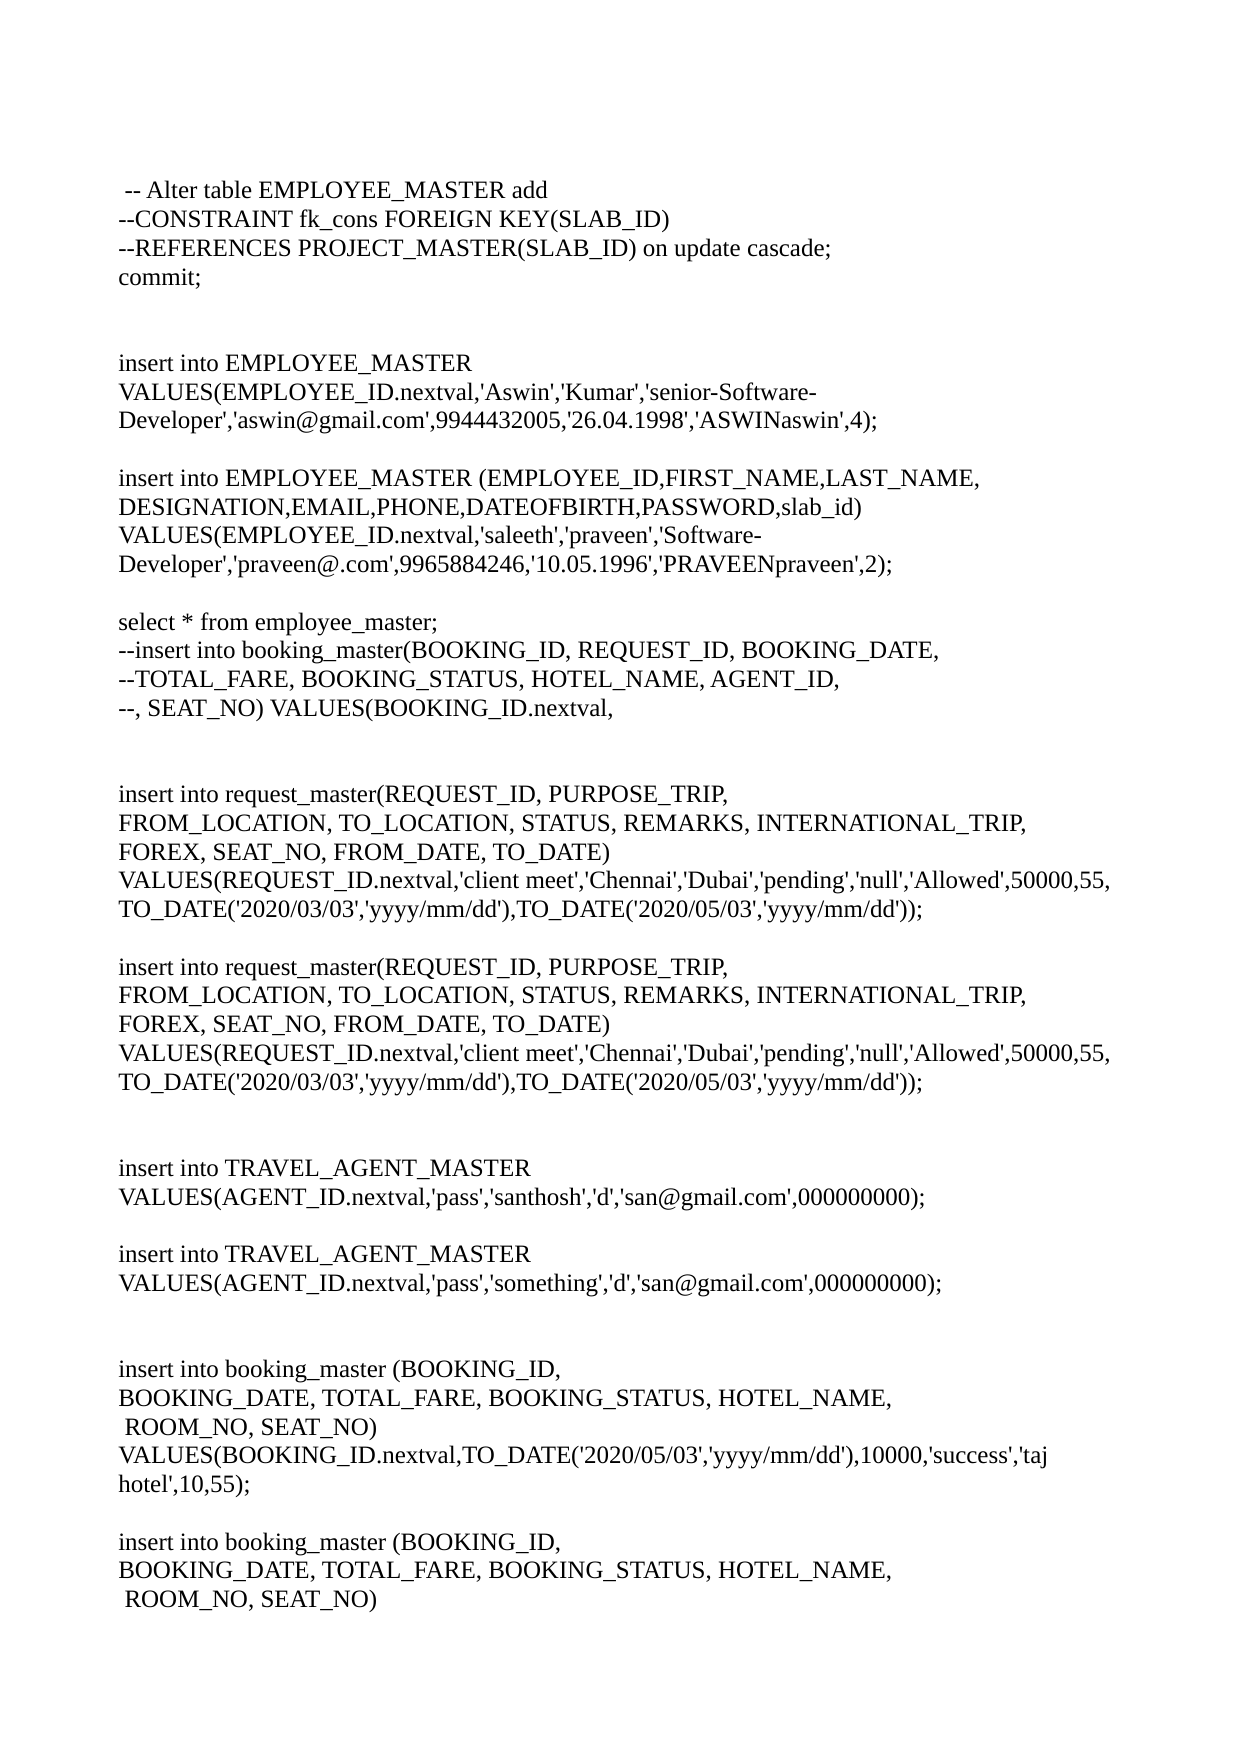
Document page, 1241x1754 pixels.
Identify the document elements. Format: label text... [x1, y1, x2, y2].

text --, SEAT_NO) VALUES(BOOKING_ID.nextval, [118, 693, 1122, 722]
text ROOM_NO, SEAT_NO) [118, 1412, 1122, 1441]
text BOOKING_DATE, TOTAL_FARE, BOOKING_STATUS, HOTEL_NAME, [118, 1383, 1122, 1412]
text TO_DATE('2020/03/03','yyyy/mm/dd'),TO_DATE('2020/05/03','yyyy/mm/dd')); [118, 1067, 1122, 1096]
text VALUES(BOOKING_ID.nextval,TO_DATE('2020/05/03','yyyy/mm/dd'),10000,'success','taj hotel',10,55); [118, 1441, 1122, 1498]
text FROM_LOCATION, TO_LOCATION, STATUS, REMARKS, INTERNATIONAL_TRIP, [118, 808, 1122, 837]
text insert into EMPLOYEE_MASTER [118, 348, 1122, 377]
text ROOM_NO, SEAT_NO) [118, 1584, 1122, 1613]
text insert into TRAVEL_AGENT_MASTER VALUES(AGENT_ID.nextval,'pass','santhosh','d','san@gmail.com',000000000); [118, 1153, 1122, 1211]
text VALUES(REQUEST_ID.nextval,'client meet','Chennai','Dubai','pending','null','Allowed',50000,55, [118, 866, 1122, 894]
text BOOKING_DATE, TOTAL_FARE, BOOKING_STATUS, HOTEL_NAME, [118, 1556, 1122, 1584]
text commit; [118, 262, 1122, 291]
text --REFERENCES PROJECT_MASTER(SLAB_ID) on update cascade; [118, 233, 1122, 262]
text insert into request_master(REQUEST_ID, PURPOSE_TRIP, [118, 779, 1122, 808]
text VALUES(EMPLOYEE_ID.nextval,'saleeth','praveen','Software-Developer','praveen@.com',9965884246,'10.05.1996','PRAVEENpraveen',2); [118, 521, 1122, 578]
text -- Alter table EMPLOYEE_MASTER add [118, 176, 1122, 204]
text DESIGNATION,EMAIL,PHONE,DATEOFBIRTH,PASSWORD,slab_id) [118, 492, 1122, 521]
text --insert into booking_master(BOOKING_ID, REQUEST_ID, BOOKING_DATE, [118, 636, 1122, 664]
text insert into EMPLOYEE_MASTER (EMPLOYEE_ID,FIRST_NAME,LAST_NAME, [118, 463, 1122, 492]
text select * from employee_master; [118, 607, 1122, 636]
text TO_DATE('2020/03/03','yyyy/mm/dd'),TO_DATE('2020/05/03','yyyy/mm/dd')); [118, 894, 1122, 923]
text FROM_LOCATION, TO_LOCATION, STATUS, REMARKS, INTERNATIONAL_TRIP, [118, 981, 1122, 1009]
text insert into request_master(REQUEST_ID, PURPOSE_TRIP, [118, 952, 1122, 981]
text VALUES(EMPLOYEE_ID.nextval,'Aswin','Kumar','senior-Software-Developer','aswin@gmail.com',9944432005,'26.04.1998','ASWINaswin',4); [118, 377, 1122, 434]
text insert into booking_master (BOOKING_ID, [118, 1354, 1122, 1383]
text FOREX, SEAT_NO, FROM_DATE, TO_DATE) [118, 1009, 1122, 1038]
text --TOTAL_FARE, BOOKING_STATUS, HOTEL_NAME, AGENT_ID, [118, 664, 1122, 693]
text FOREX, SEAT_NO, FROM_DATE, TO_DATE) [118, 837, 1122, 866]
text --CONSTRAINT fk_cons FOREIGN KEY(SLAB_ID) [118, 204, 1122, 233]
text insert into TRAVEL_AGENT_MASTER VALUES(AGENT_ID.nextval,'pass','something','d','san@gmail.com',000000000); [118, 1239, 1122, 1297]
text insert into booking_master (BOOKING_ID, [118, 1527, 1122, 1556]
text VALUES(REQUEST_ID.nextval,'client meet','Chennai','Dubai','pending','null','Allowed',50000,55, [118, 1038, 1122, 1067]
